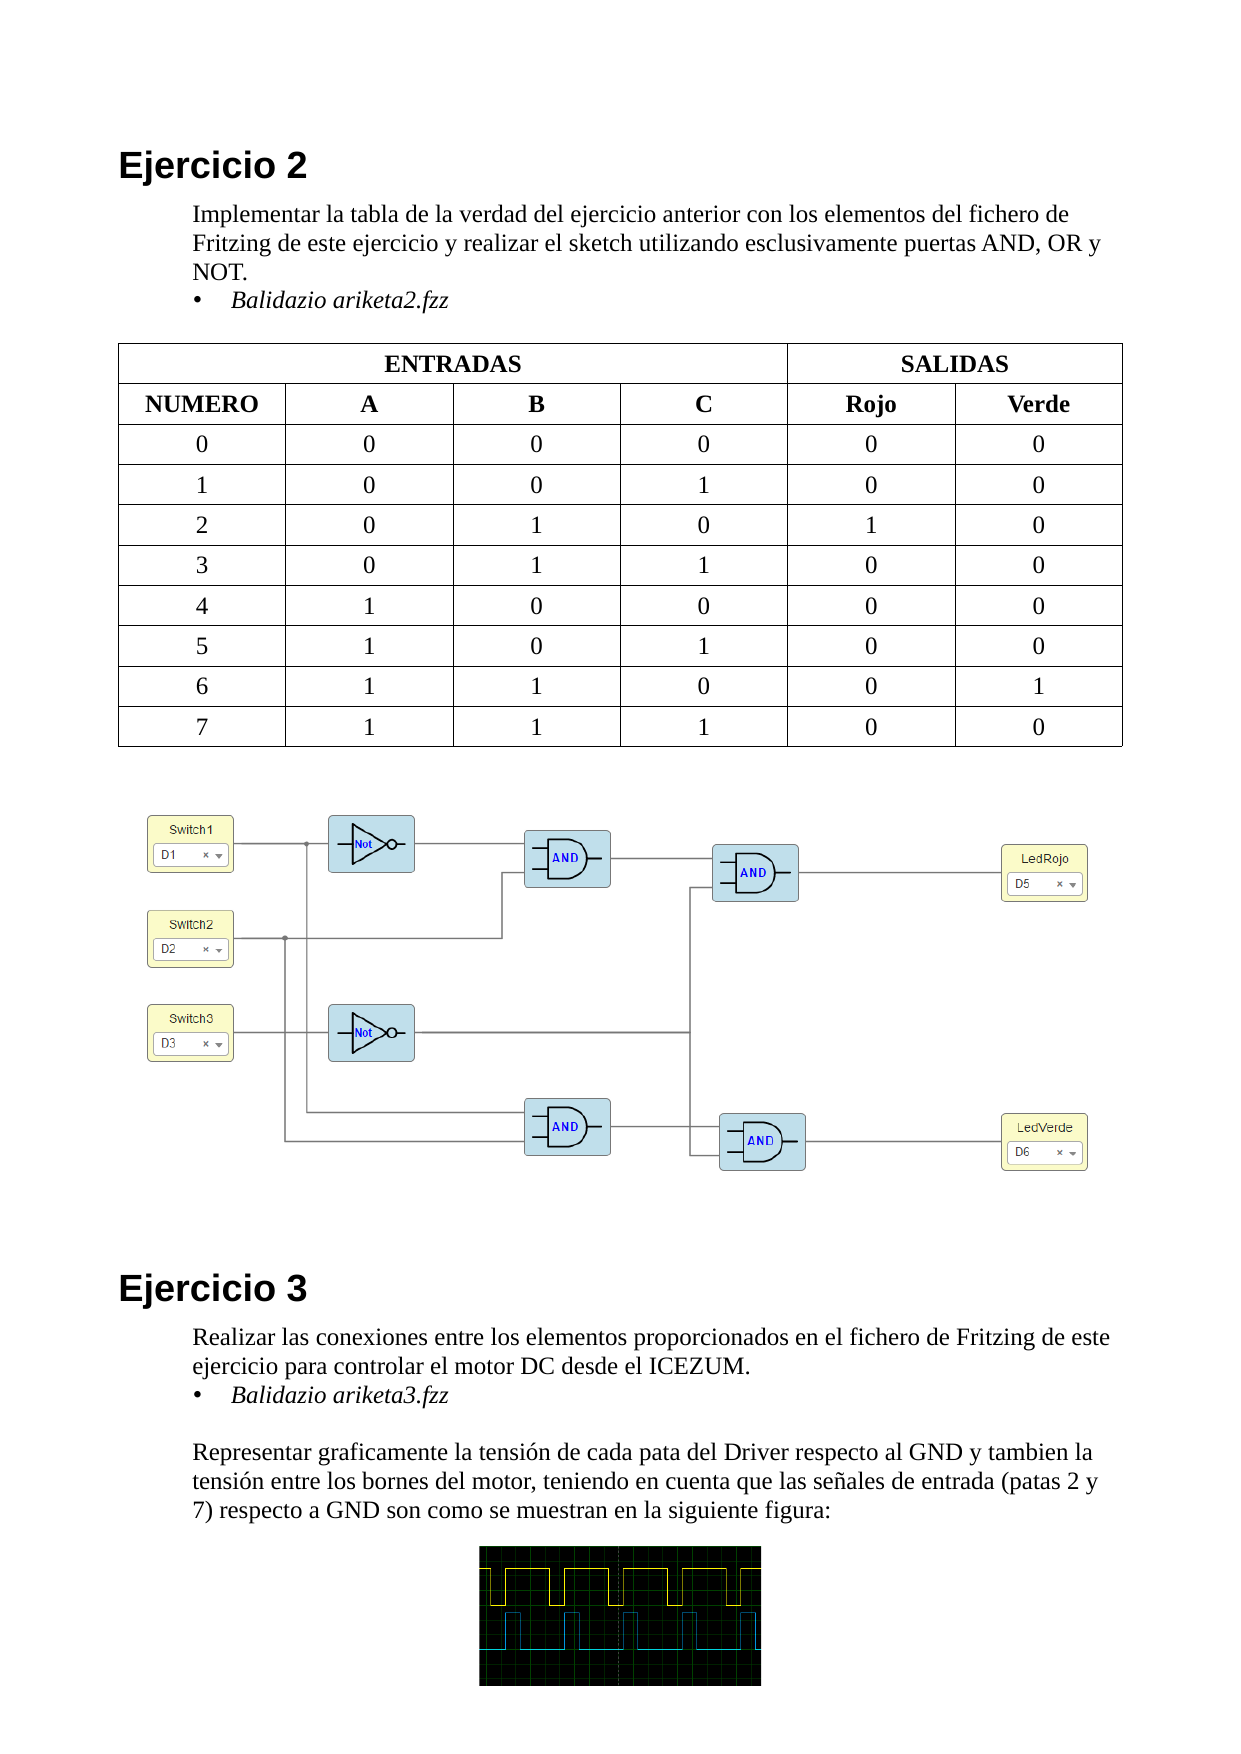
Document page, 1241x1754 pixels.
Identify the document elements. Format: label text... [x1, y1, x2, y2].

table_cell Rojo [788, 384, 955, 424]
list Balidazio ariketa2.fzz [193, 286, 1122, 314]
table_cell Verde [956, 384, 1122, 424]
list Balidazio ariketa3.fzz [193, 1380, 1122, 1408]
table_cell 2 [119, 505, 285, 544]
table_cell 1 [788, 505, 955, 544]
table_cell 0 [454, 425, 620, 464]
table_cell 0 [956, 465, 1122, 504]
table_cell 0 [956, 586, 1122, 625]
subtitle Ejercicio 2 [118, 143, 1122, 187]
text Implementar la tabla de la verdad del ejercicio anterior con los elementos del fichero de Fritzing de este ejercicio y realizar el sketch utilizando esclusivamente puertas AND, OR y NOT. [118, 199, 1122, 286]
table_header ENTRADAS [119, 344, 787, 383]
text Realizar las conexiones entre los elementos proporcionados en el fichero de Fritzing de este ejercicio para controlar el motor DC desde el ICEZUM. [118, 1322, 1122, 1380]
table_header SALIDAS [788, 344, 1122, 383]
table_cell 1 [621, 546, 787, 585]
table_cell 1 [286, 626, 453, 666]
table_cell 0 [621, 505, 787, 544]
table_cell 1 [119, 465, 285, 504]
table_cell 0 [956, 425, 1122, 464]
table_cell 0 [956, 707, 1122, 746]
table_cell 1 [454, 546, 620, 585]
table_cell 0 [956, 546, 1122, 585]
table_cell 0 [286, 505, 453, 544]
table_cell 5 [119, 626, 285, 666]
table_cell 0 [286, 465, 453, 504]
table_cell 1 [286, 667, 453, 706]
table_cell 1 [454, 667, 620, 706]
table_cell 1 [621, 707, 787, 746]
text Representar graficamente la tensión de cada pata del Driver respecto al GND y tambien la tensión entre los bornes del motor, teniendo en cuenta que las señales de entrada (patas 2 y 7) respecto a GND son como se muestran en la siguiente figura: [118, 1437, 1122, 1523]
table_cell 1 [454, 707, 620, 746]
table_cell 1 [621, 465, 787, 504]
table_cell 1 [621, 626, 787, 666]
table_cell 0 [454, 465, 620, 504]
table_cell 0 [956, 505, 1122, 544]
table_cell 0 [956, 626, 1122, 666]
table_cell 4 [119, 586, 285, 625]
table_cell 0 [286, 546, 453, 585]
picture [479, 1546, 554, 1686]
table_cell 0 [454, 626, 620, 666]
table_cell 0 [788, 425, 955, 464]
table_cell 0 [788, 546, 955, 585]
table_cell A [286, 384, 453, 424]
table_cell 1 [286, 586, 453, 625]
table_cell 1 [454, 505, 620, 544]
table_cell C [621, 384, 787, 424]
table_cell 3 [119, 546, 285, 585]
table_cell 0 [454, 586, 620, 625]
table_cell 0 [788, 667, 955, 706]
table_cell 1 [286, 707, 453, 746]
table_cell NUMERO [119, 384, 285, 424]
table_cell 0 [621, 667, 787, 706]
table_cell 0 [788, 707, 955, 746]
table_cell 6 [119, 667, 285, 706]
subtitle Ejercicio 3 [118, 1266, 1122, 1310]
table_cell 0 [286, 425, 453, 464]
table_cell 0 [788, 626, 955, 666]
table_cell 1 [956, 667, 1122, 706]
table_cell B [454, 384, 620, 424]
table_cell 0 [621, 586, 787, 625]
picture [118, 775, 1123, 1213]
table_cell 0 [119, 425, 285, 464]
table_cell 0 [621, 425, 787, 464]
table_cell 7 [119, 707, 285, 746]
table_cell 0 [788, 465, 955, 504]
table_cell 0 [788, 586, 955, 625]
